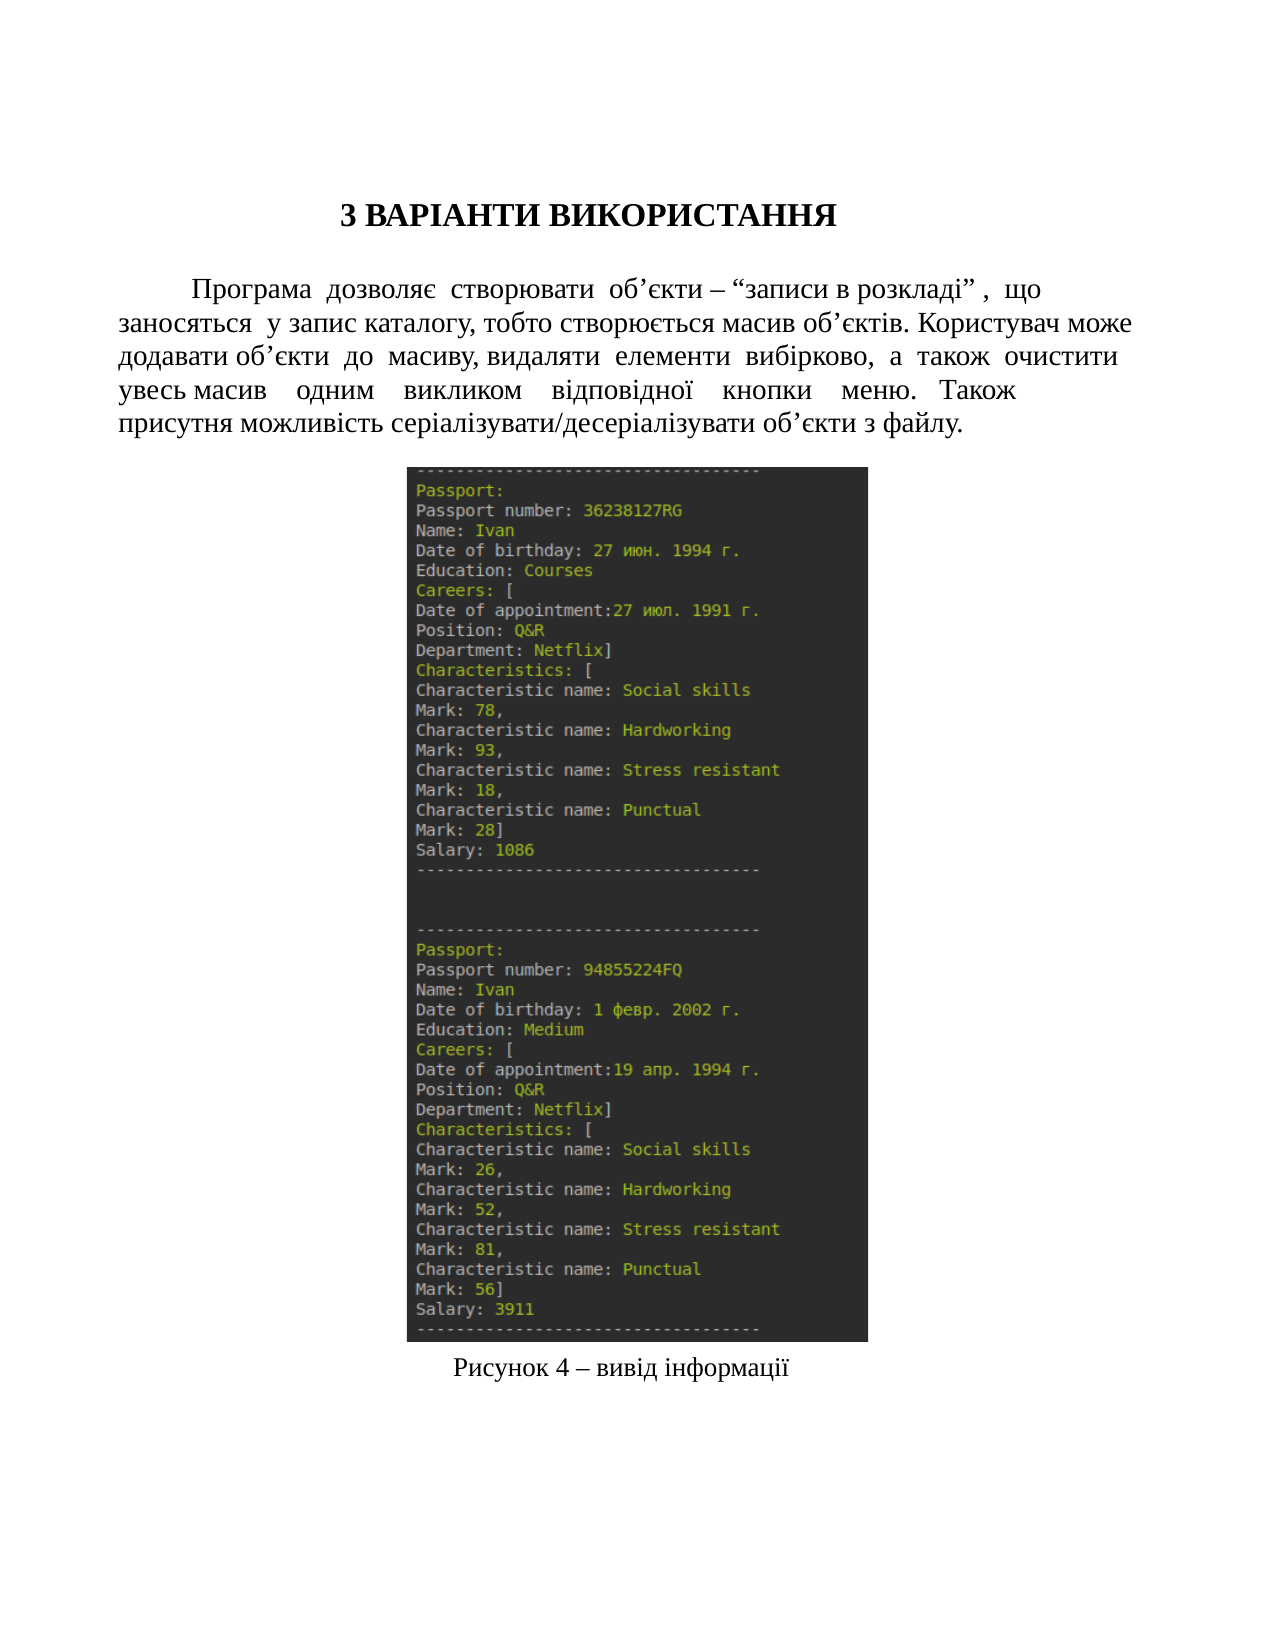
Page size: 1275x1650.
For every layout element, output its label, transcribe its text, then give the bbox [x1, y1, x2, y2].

text Рисунок 4 – вивід інформації [118, 1349, 1157, 1383]
picture [406, 467, 869, 1342]
text 3 ВАРІАНТИ ВИКОРИСТАННЯ Програма дозволяє створювати об’єкти – “записи в розкладі” , що заносяться у запис каталогу, тобто створюється масив об’єктів. Користувач може додавати об’єкти до масиву, видаляти елементи вибірково, а також очистити увесь масив одним викликом відповідної кнопки меню. Також присутня можливість серіалізувати/десеріалізувати об’єкти з файлу. [118, 195, 1157, 468]
